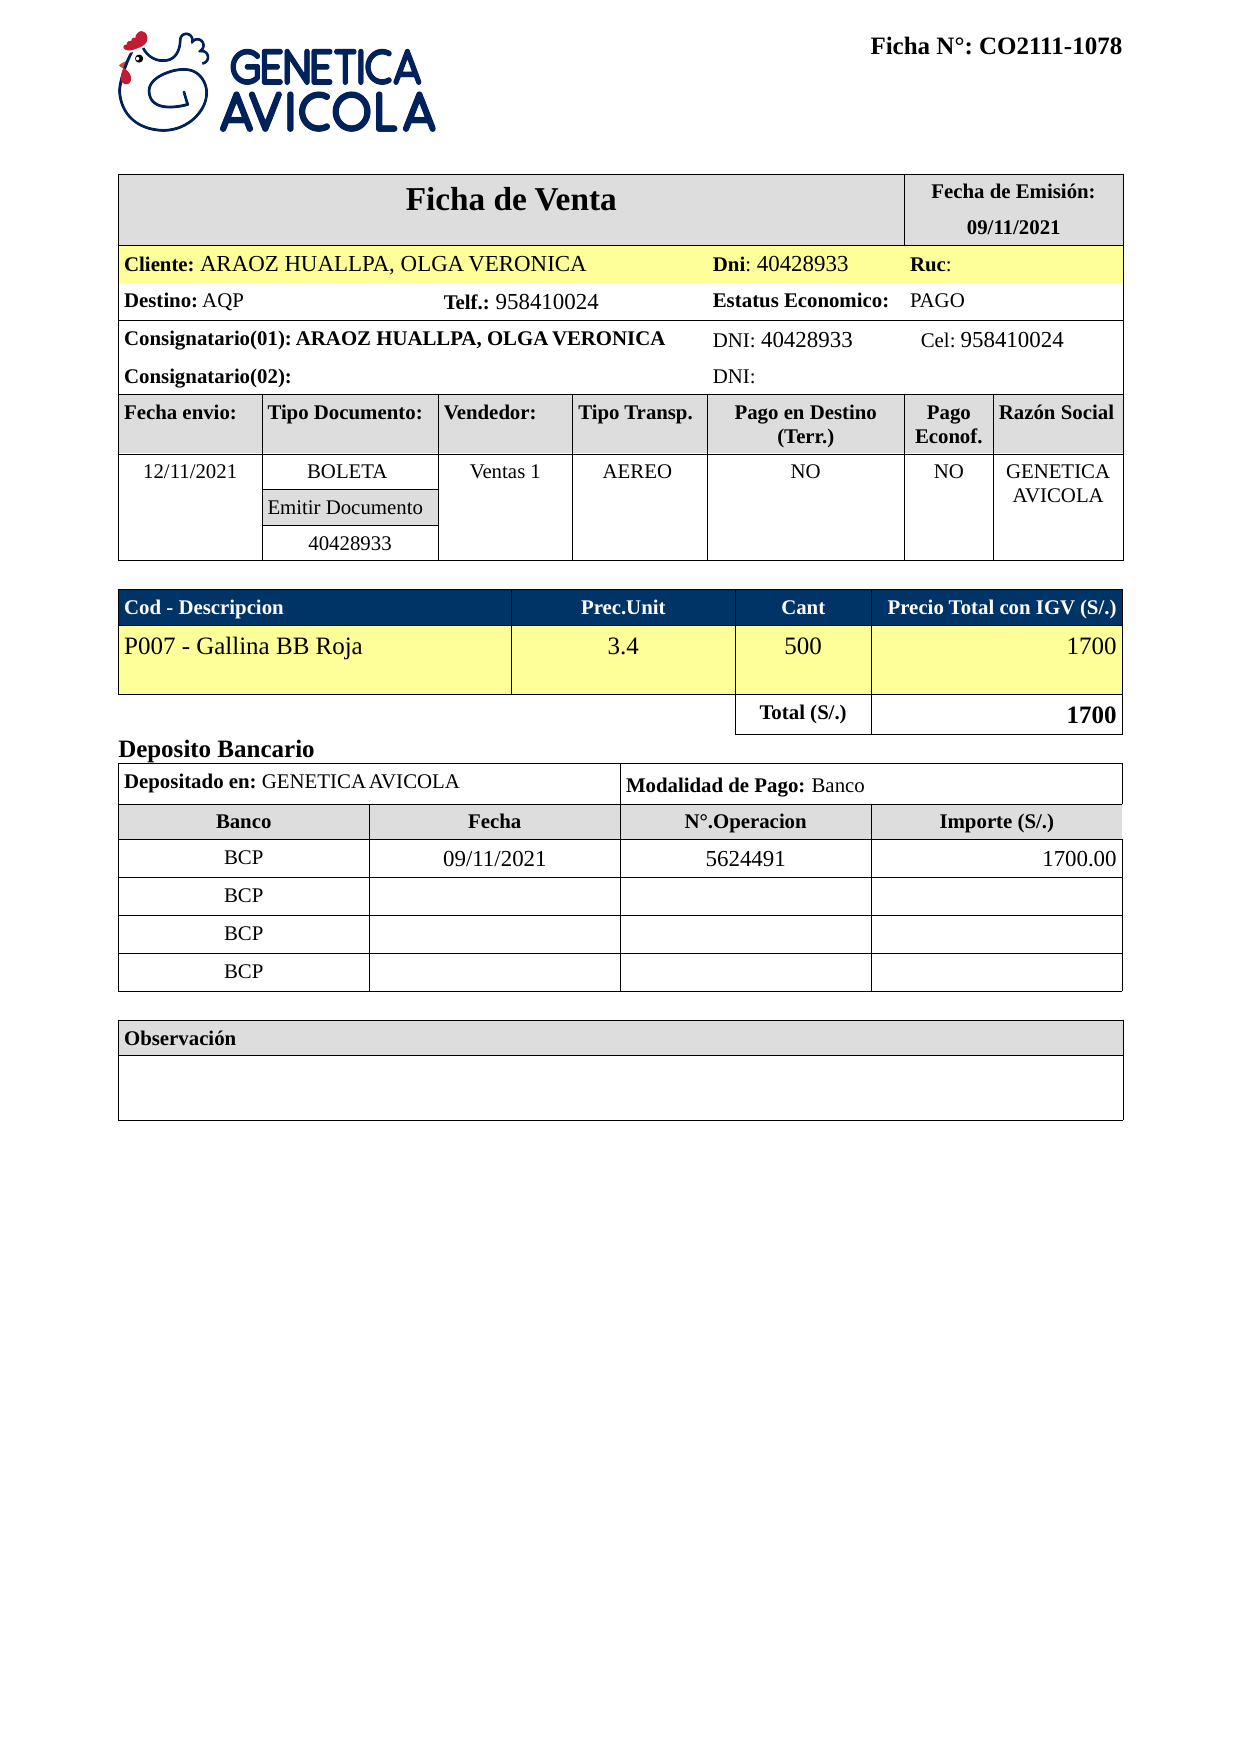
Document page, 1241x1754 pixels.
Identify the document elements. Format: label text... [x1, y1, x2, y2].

table_cell Importe (S/.) [872, 805, 1122, 839]
table_cell BCP [119, 878, 369, 915]
table_cell Telf.: 958410024 [438, 283, 707, 320]
table_cell NO [905, 455, 993, 560]
table_cell BCP [119, 840, 369, 877]
table_header Ficha de Venta [119, 175, 904, 245]
table_cell NO [708, 455, 904, 560]
text Deposito Bancario [118, 734, 1122, 763]
table_cell Consignatario(02): [119, 358, 707, 394]
table_cell Destino: AQP [119, 283, 438, 320]
table_header Prec.Unit [512, 590, 735, 625]
table_cell 12/11/2021 [119, 455, 262, 560]
table_header Cod - Descripcion [119, 590, 511, 625]
table_cell Emitir Documento [263, 490, 438, 525]
table_cell BCP [119, 916, 369, 953]
table_cell Pago Econof. [905, 395, 993, 453]
table_cell [621, 878, 871, 915]
table_cell 1700 [872, 695, 1122, 734]
table_cell GENETICA AVICOLA [994, 455, 1123, 560]
table_cell Banco [119, 805, 369, 839]
table_cell AEREO [573, 455, 707, 560]
table_cell Tipo Documento: [263, 395, 438, 453]
table_cell DNI: 40428933 [707, 321, 915, 358]
table_cell 09/11/2021 [905, 209, 1123, 245]
table_cell [872, 916, 1122, 953]
picture [118, 31, 436, 132]
table_header Precio Total con IGV (S/.) [872, 590, 1122, 625]
table_cell [370, 878, 620, 915]
table_header Modalidad de Pago: Banco [621, 764, 1122, 803]
table_cell Fecha [370, 805, 620, 839]
table_cell Razón Social [994, 395, 1123, 453]
table_cell [370, 916, 620, 953]
table_cell 3.4 [512, 626, 735, 694]
table_cell 09/11/2021 [370, 840, 620, 877]
table_cell Estatus Economico: [707, 283, 904, 320]
table_cell Pago en Destino (Terr.) [708, 395, 904, 453]
table_cell Cliente: ARAOZ HUALLPA, OLGA VERONICA [119, 246, 707, 283]
table_cell [370, 954, 620, 991]
table_cell [872, 878, 1122, 915]
table_header Fecha de Emisión: [905, 175, 1123, 209]
table_cell [118, 695, 511, 734]
table_cell Fecha envio: [119, 395, 262, 453]
table_cell P007 - Gallina BB Roja [119, 626, 511, 694]
table_cell PAGO [904, 283, 1123, 320]
table_cell 5624491 [621, 840, 871, 877]
table_header Observación [119, 1021, 1123, 1055]
table_cell Ventas 1 [439, 455, 572, 560]
table_cell Consignatario(01): ARAOZ HUALLPA, OLGA VERONICA [119, 321, 707, 358]
table_cell [621, 916, 871, 953]
table_cell [872, 954, 1122, 991]
table_cell 500 [736, 626, 871, 694]
table_cell [119, 1056, 1123, 1119]
table_cell 40428933 [263, 526, 438, 560]
table_header Cant [736, 590, 871, 625]
table_cell Dni: 40428933 [707, 246, 904, 283]
table_cell Vendedor: [439, 395, 572, 453]
table_cell 1700 [872, 626, 1122, 694]
table_cell [511, 695, 735, 734]
table_cell Ruc: [904, 246, 1123, 283]
table_cell DNI: [707, 358, 1123, 394]
table_cell Total (S/.) [736, 695, 871, 734]
table_header Depositado en: GENETICA AVICOLA [119, 764, 620, 803]
table_cell BCP [119, 954, 369, 991]
table_cell Cel: 958410024 [915, 321, 1123, 358]
table_cell Tipo Transp. [573, 395, 707, 453]
table_cell BOLETA [263, 455, 438, 489]
table_cell N°.Operacion [621, 805, 871, 839]
table_cell 1700.00 [872, 840, 1122, 877]
table_cell [621, 954, 871, 991]
